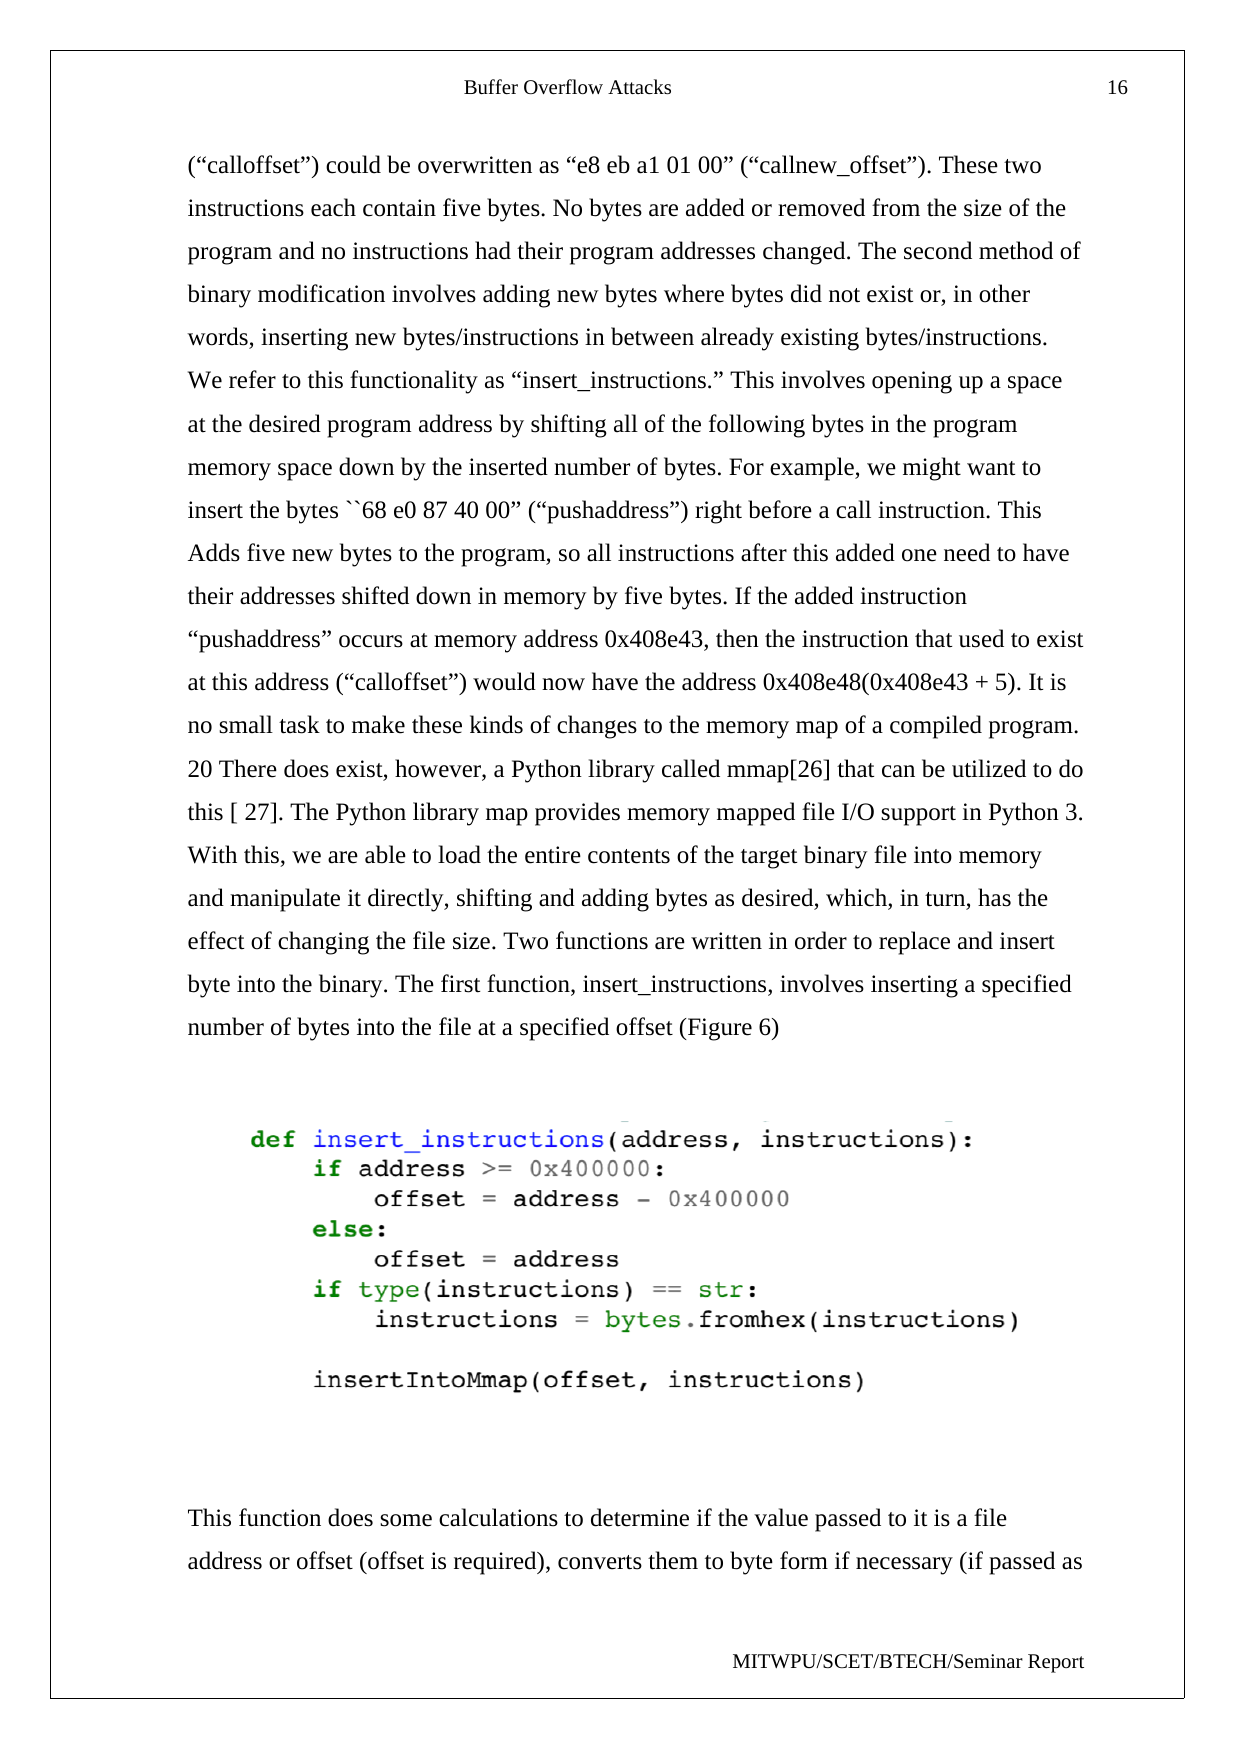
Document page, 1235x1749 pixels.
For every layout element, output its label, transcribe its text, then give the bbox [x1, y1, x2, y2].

text This function does some calculations to determine if the value passed to it is a file address or offset (offset is required), converts them to byte form if necessary (if passed as [187, 1503, 1084, 1574]
text (“calloffset”) could be overwritten as “e8 eb a1 01 00” (“callnew_offset”). These two instructions each contain five bytes. No bytes are added or removed from the size of the program and no instructions had their program addresses changed. The second method of binary modification involves adding new bytes where bytes did not exist or, in other words, inserting new bytes/instructions in between already existing bytes/instructions. We refer to this functionality as “insert_instructions.” This involves opening up a space at the desired program address by shifting all of the following bytes in the program memory space down by the inserted number of bytes. For example, we might want to insert the bytes ``68 e0 87 40 00” (“pushaddress”) right before a call instruction. This Adds five new bytes to the program, so all instructions after this added one need to have their addresses shifted down in memory by five bytes. If the added instruction “pushaddress” occurs at memory address 0x408e43, then the instruction that used to exist at this address (“calloffset”) would now have the address 0x408e48(0x408e43 + 5). It is no small task to make these kinds of changes to the memory map of a compiled program. 20 There does exist, however, a Python library called mmap[26] that can be utilized to do this [ 27]. The Python library map provides memory mapped file I/O support in Python 3. With this, we are able to load the entire contents of the target binary file into memory and manipulate it directly, shifting and adding bytes as desired, which, in turn, has the effect of changing the file size. Two functions are written in order to replace and insert byte into the binary. The first function, insert_instructions, involves inserting a specified number of bytes into the file at a specified offset (Figure 6) [187, 150, 1084, 1041]
picture [240, 1121, 1032, 1413]
